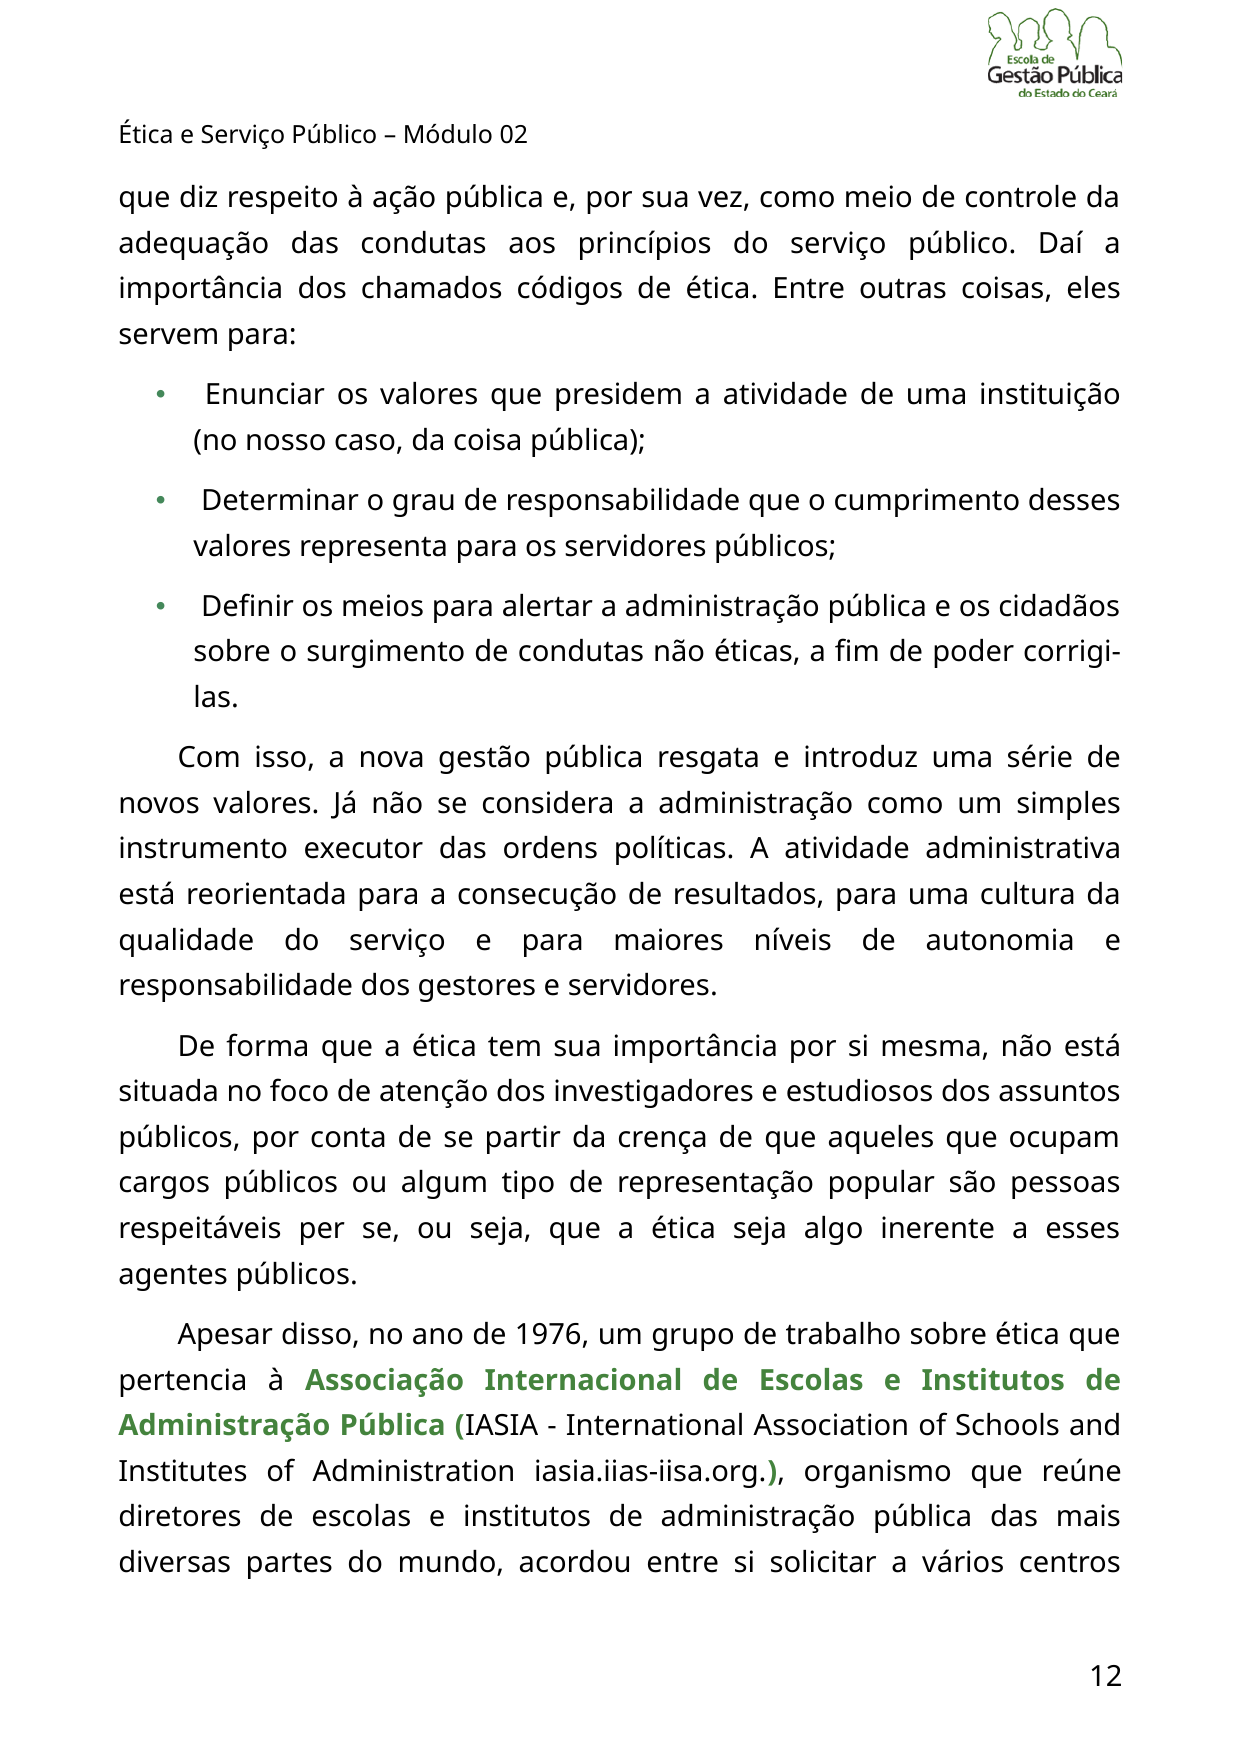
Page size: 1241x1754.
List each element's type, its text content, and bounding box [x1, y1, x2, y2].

text De forma que a ética tem sua importância por si mesma, não está situada no foco de atenção dos investigadores e estudiosos dos assuntos públicos, por conta de se partir da crença de que aqueles que ocupam cargos públicos ou algum tipo de representação popular são pessoas respeitáveis per se, ou seja, que a ética seja algo inerente a esses agentes públicos. [118, 1025, 1122, 1293]
picture [118, 8, 1123, 97]
list Determinar o grau de responsabilidade que o cumprimento desses valores representa para os servidores públicos; [156, 479, 1122, 564]
text Com isso, a nova gestão pública resgata e introduz uma série de novos valores. Já não se considera a administração como um simples instrumento executor das ordens políticas. A atividade administrativa está reorientada para a consecução de resultados, para uma cultura da qualidade do serviço e para maiores níveis de autonomia e responsabilidade dos gestores e servidores. [118, 737, 1122, 1004]
text que diz respeito à ação pública e, por sua vez, como meio de controle da adequação das condutas aos princípios do serviço público. Daí a importância dos chamados códigos de ética. Entre outras coisas, eles servem para: [118, 176, 1122, 353]
list Enunciar os valores que presidem a atividade de uma instituição (no nosso caso, da coisa pública); [156, 373, 1122, 459]
text Apesar disso, no ano de 1976, um grupo de trabalho sobre ética que pertencia à Associação Internacional de Escolas e Institutos de Administração Pública (IASIA - International Association of Schools and Institutes of Administration iasia.iias-iisa.org.), organismo que reúne diretores de escolas e institutos de administração pública das mais diversas partes do mundo, acordou entre si solicitar a vários centros [118, 1313, 1122, 1581]
list Definir os meios para alertar a administração pública e os cidadãos sobre o surgimento de condutas não éticas, a fim de poder corrigi-las. [156, 585, 1122, 716]
